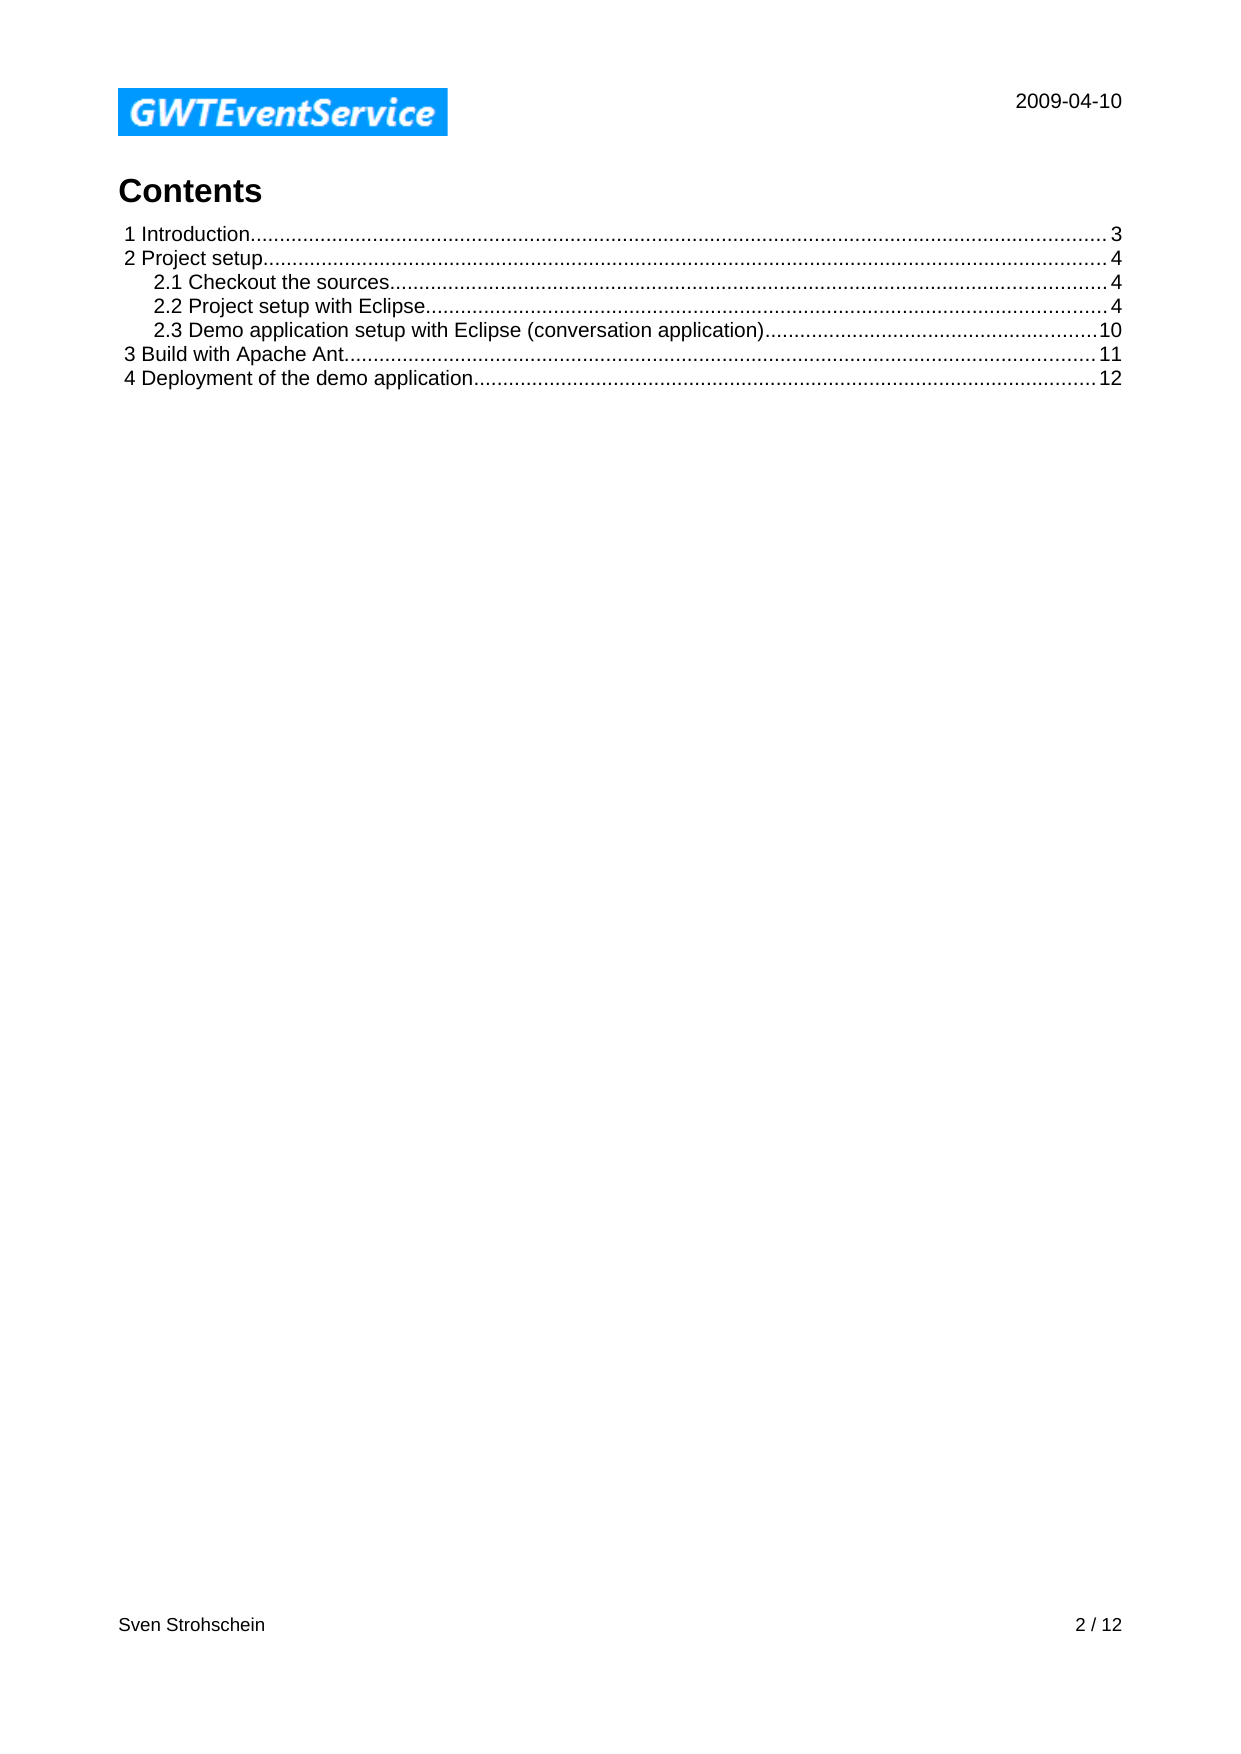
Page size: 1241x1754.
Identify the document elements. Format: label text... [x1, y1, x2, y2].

text 2 Project setup 4 [118, 246, 1122, 270]
picture [118, 88, 448, 136]
text 2.3 Demo application setup with Eclipse (conversation application) 10 [148, 318, 1122, 342]
text 3 Build with Apache Ant 11 [118, 342, 1122, 366]
text 1 Introduction 3 [118, 222, 1122, 246]
text 2.1 Checkout the sources 4 [148, 270, 1122, 294]
text 2.2 Project setup with Eclipse 4 [148, 294, 1122, 318]
text 4 Deployment of the demo application 12 [118, 366, 1122, 390]
subtitle Contents [118, 171, 1122, 209]
